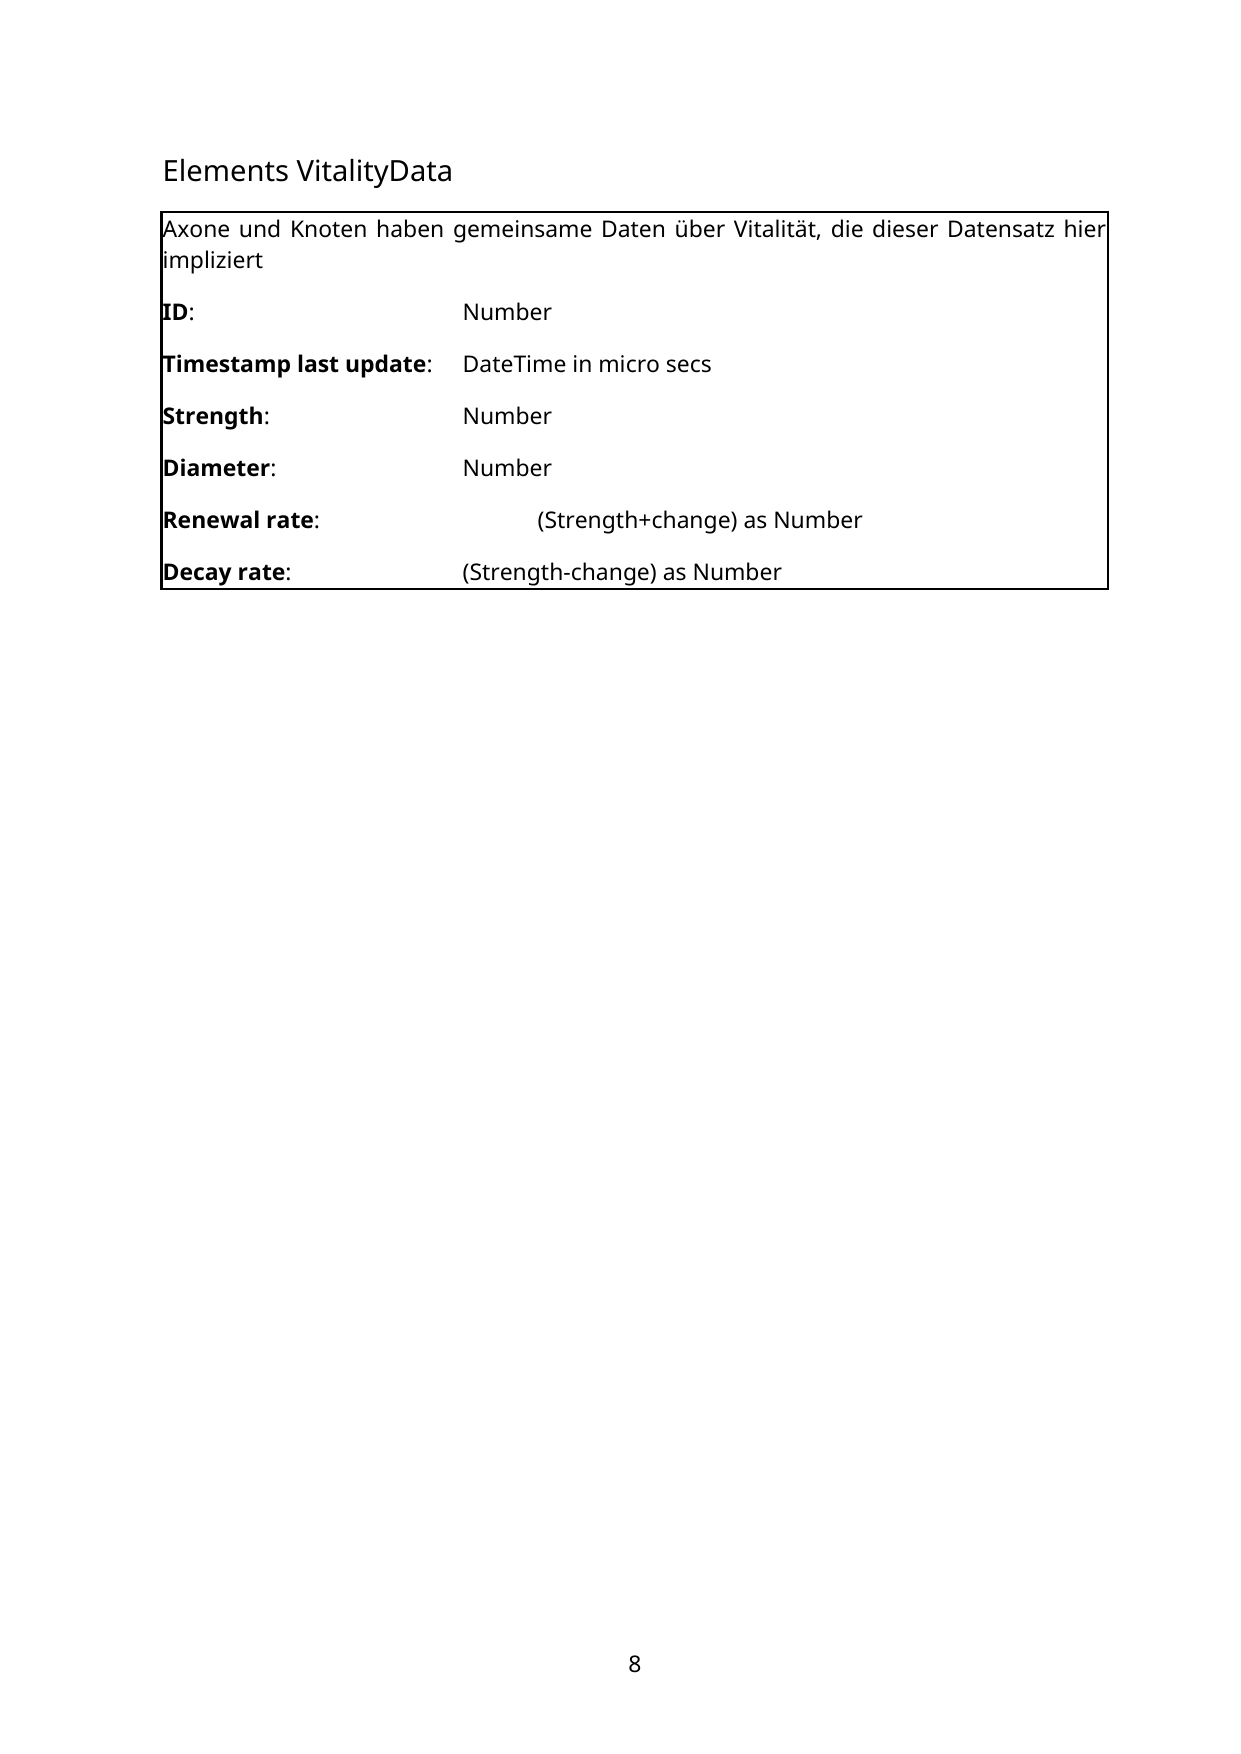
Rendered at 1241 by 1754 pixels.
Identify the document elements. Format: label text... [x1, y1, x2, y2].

text Timestamp last update: DateTime in micro secs [163, 346, 1107, 379]
text Decay rate: (Strength-change) as Number [163, 554, 1107, 588]
text Axone und Knoten haben gemeinsame Daten über Vitalität, die dieser Datensatz hier impliziert [163, 213, 1107, 275]
text Strength: Number [163, 398, 1107, 431]
text Diameter: Number [163, 450, 1107, 483]
subtitle Elements VitalityData [162, 150, 1090, 190]
text ID: Number [163, 294, 1107, 327]
text Renewal rate: (Strength+change) as Number [163, 502, 1107, 536]
